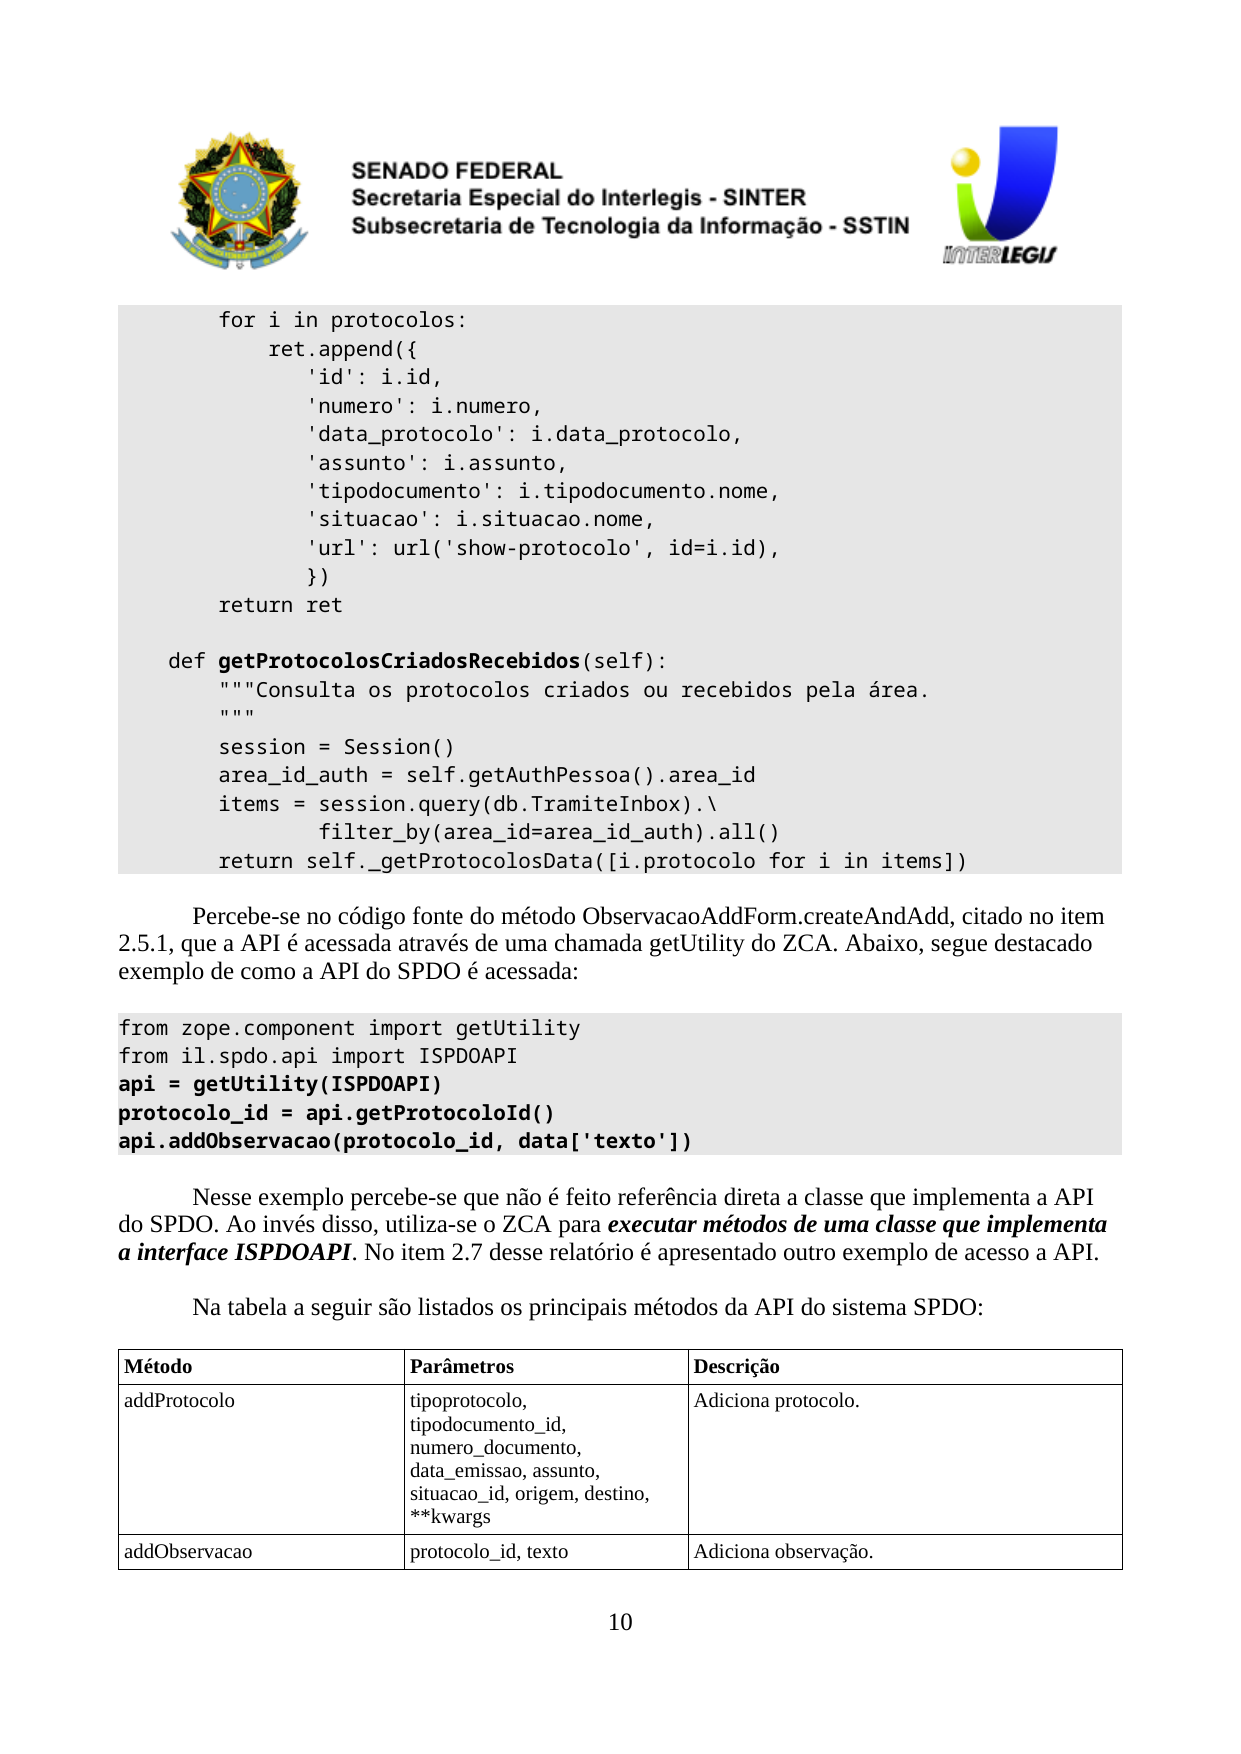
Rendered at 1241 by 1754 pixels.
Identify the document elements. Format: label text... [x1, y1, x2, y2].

table_cell protocolo_id, texto [405, 1535, 688, 1568]
picture [163, 118, 1078, 276]
text protocolo_id = api.getProtocoloId() [118, 1098, 1122, 1126]
text 'assunto': i.assunto, [118, 448, 1122, 476]
text Percebe-se no código fonte do método ObservacaoAddForm.createAndAdd, citado no item 2.5.1, que a API é acessada através de uma chamada getUtility do ZCA. Abaixo, segue destacado exemplo de como a API do SPDO é acessada: [118, 902, 1122, 985]
table_header Parâmetros [405, 1350, 688, 1383]
text filter_by(area_id=area_id_auth).all() [118, 817, 1122, 846]
text api.addObservacao(protocolo_id, data['texto']) [118, 1126, 1122, 1155]
text }) [118, 561, 1122, 590]
text Na tabela a seguir são listados os principais métodos da API do sistema SPDO: [118, 1293, 1122, 1321]
table_cell tipoprotocolo, tipodocumento_id, numero_documento, data_emissao, assunto, situacao_id, origem, destino, **kwargs [405, 1385, 688, 1534]
text Nesse exemplo percebe-se que não é feito referência direta a classe que implementa a API do SPDO. Ao invés disso, utiliza-se o ZCA para executar métodos de uma classe que implementa a interface ISPDOAPI. No item 2.7 desse relatório é apresentado outro exemplo de acesso a API. [118, 1183, 1122, 1266]
text ret.append({ [118, 334, 1122, 362]
text """ [118, 703, 1122, 732]
table_header Método [119, 1350, 404, 1383]
text 'numero': i.numero, [118, 391, 1122, 419]
text for i in protocolos: [118, 305, 1122, 334]
text return ret [118, 590, 1122, 618]
table_cell addProtocolo [119, 1385, 404, 1534]
table_cell Adiciona observação. [689, 1535, 1122, 1568]
text session = Session() [118, 732, 1122, 760]
text from zope.component import getUtility [118, 1013, 1122, 1041]
table_cell addObservacao [119, 1535, 404, 1568]
text 'id': i.id, [118, 362, 1122, 391]
text 'url': url('show-protocolo', id=i.id), [118, 533, 1122, 561]
text def getProtocolosCriadosRecebidos(self): [118, 647, 1122, 675]
text 'data_protocolo': i.data_protocolo, [118, 419, 1122, 448]
text """Consulta os protocolos criados ou recebidos pela área. [118, 675, 1122, 703]
text return self._getProtocolosData([i.protocolo for i in items]) [118, 846, 1122, 874]
text api = getUtility(ISPDOAPI) [118, 1069, 1122, 1098]
text items = session.query(db.TramiteInbox).\ [118, 789, 1122, 817]
text 'tipodocumento': i.tipodocumento.nome, [118, 476, 1122, 504]
text from il.spdo.api import ISPDOAPI [118, 1041, 1122, 1069]
table_cell Adiciona protocolo. [689, 1385, 1122, 1534]
text 'situacao': i.situacao.nome, [118, 504, 1122, 533]
text area_id_auth = self.getAuthPessoa().area_id [118, 760, 1122, 789]
table_header Descrição [689, 1350, 1122, 1383]
